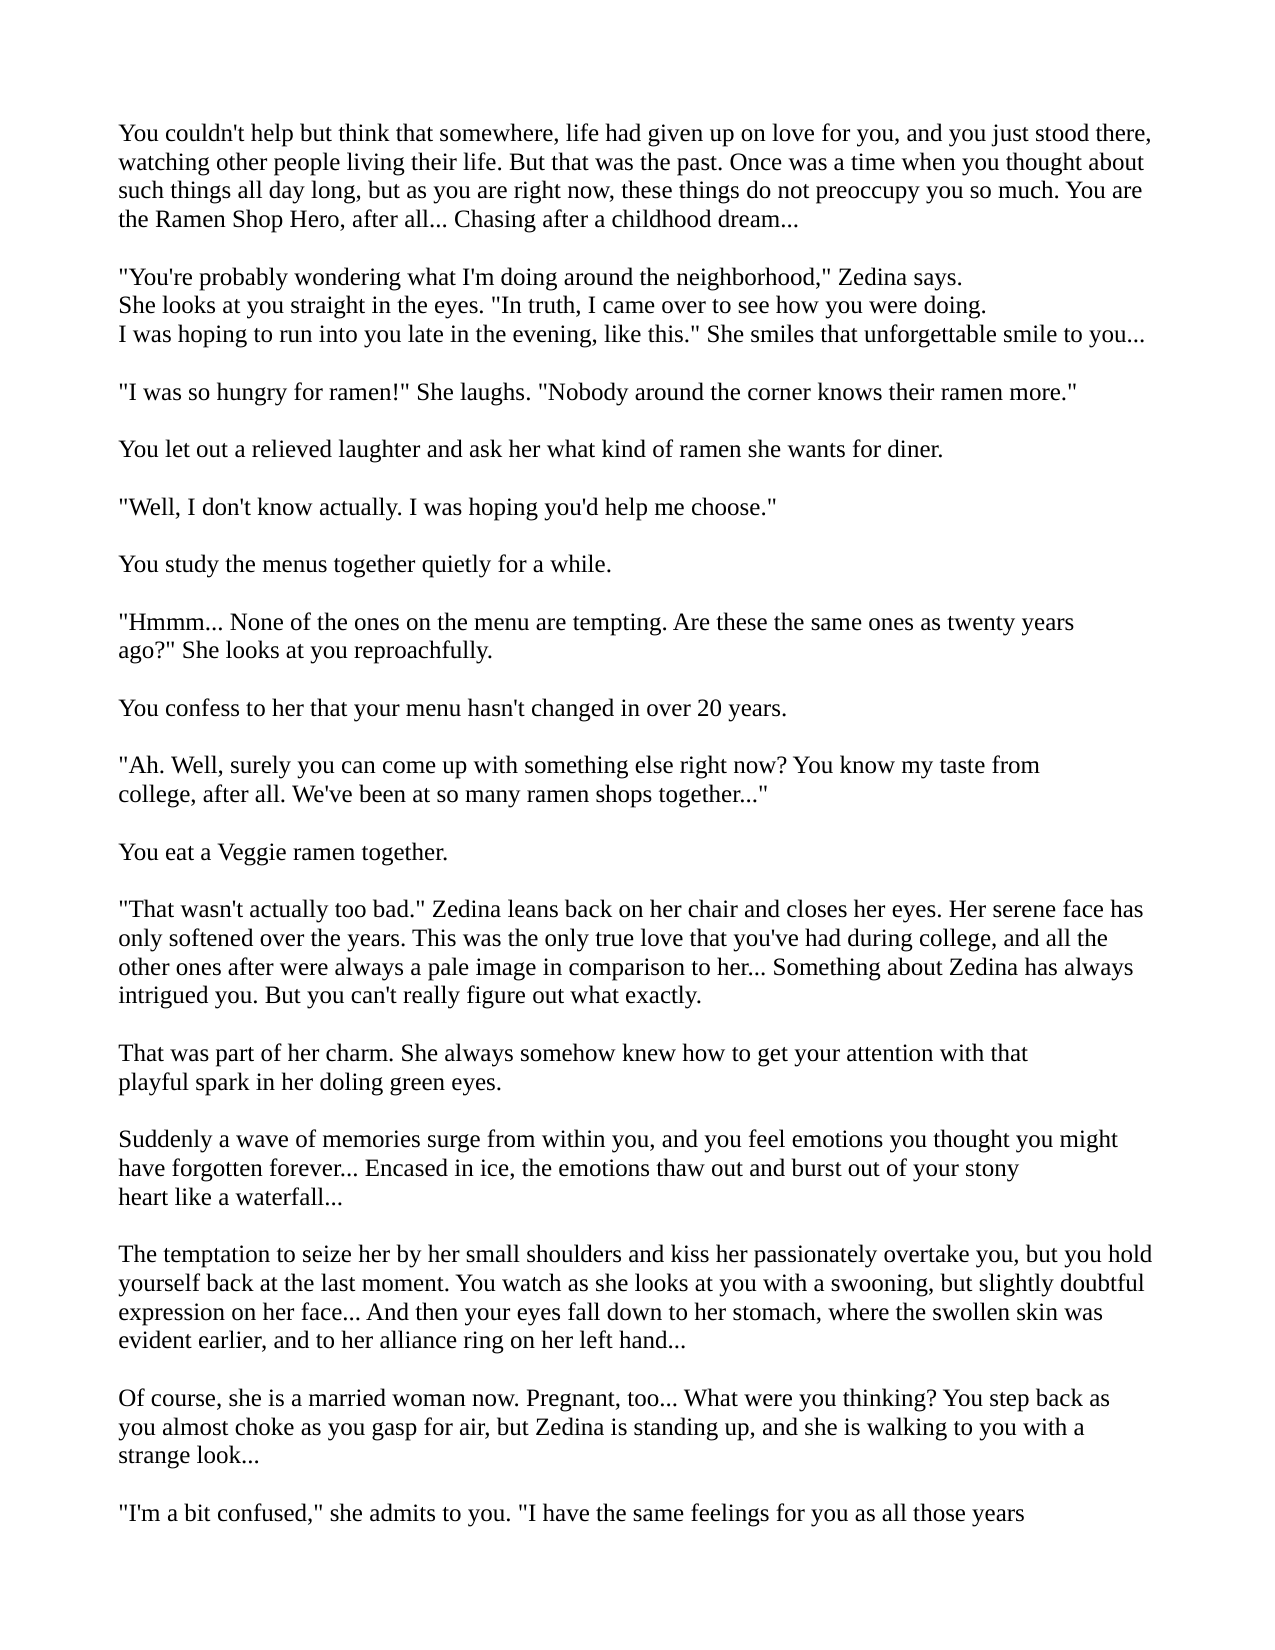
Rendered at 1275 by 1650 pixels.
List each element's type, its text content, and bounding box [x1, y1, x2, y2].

text You let out a relieved laughter and ask her what kind of ramen she wants for diner. [118, 434, 1157, 463]
text "You're probably wondering what I'm doing around the neighborhood," Zedina says. [118, 262, 1157, 291]
text That was part of her charm. She always somehow knew how to get your attention with that [118, 1038, 1157, 1067]
text You couldn't help but think that somewhere, life had given up on love for you, and you just stood there, watching other people living their life. But that was the past. Once was a time when you thought about such things all day long, but as you are right now, these things do not preoccupy you so much. You are the Ramen Shop Hero, after all... Chasing after a childhood dream... [118, 118, 1157, 233]
text You confess to her that your menu hasn't changed in over 20 years. [118, 693, 1157, 722]
text I was hoping to run into you late in the evening, like this." She smiles that unforgettable smile to you... [118, 319, 1157, 348]
text "I'm a bit confused," she admits to you. "I have the same feelings for you as all those years [118, 1498, 1157, 1527]
text ago?" She looks at you reproachfully. [118, 636, 1157, 664]
text playful spark in her doling green eyes. [118, 1067, 1157, 1096]
text Of course, she is a married woman now. Pregnant, too... What were you thinking? You step back as [118, 1383, 1157, 1412]
text You study the menus together quietly for a while. [118, 549, 1157, 578]
text "I was so hungry for ramen!" She laughs. "Nobody around the corner knows their ramen more." [118, 377, 1157, 406]
text The temptation to seize her by her small shoulders and kiss her passionately overtake you, but you hold yourself back at the last moment. You watch as she looks at you with a swooning, but slightly doubtful expression on her face... And then your eyes fall down to her stomach, where the swollen skin was evident earlier, and to her alliance ring on her left hand... [118, 1239, 1157, 1354]
text college, after all. We've been at so many ramen shops together..." [118, 779, 1157, 808]
text You eat a Veggie ramen together. [118, 837, 1157, 866]
text you almost choke as you gasp for air, but Zedina is standing up, and she is walking to you with a strange look... [118, 1412, 1157, 1469]
text Suddenly a wave of memories surge from within you, and you feel emotions you thought you might have forgotten forever... Encased in ice, the emotions thaw out and burst out of your stony [118, 1124, 1157, 1182]
text "That wasn't actually too bad." Zedina leans back on her chair and closes her eyes. Her serene face has only softened over the years. This was the only true love that you've had during college, and all the other ones after were always a pale image in comparison to her... Something about Zedina has always intrigued you. But you can't really figure out what exactly. [118, 894, 1157, 1009]
text "Ah. Well, surely you can come up with something else right now? You know my taste from [118, 751, 1157, 779]
text She looks at you straight in the eyes. "In truth, I came over to see how you were doing. [118, 291, 1157, 319]
text "Well, I don't know actually. I was hoping you'd help me choose." [118, 492, 1157, 521]
text "Hmmm... None of the ones on the menu are tempting. Are these the same ones as twenty years [118, 607, 1157, 636]
text heart like a waterfall... [118, 1182, 1157, 1211]
